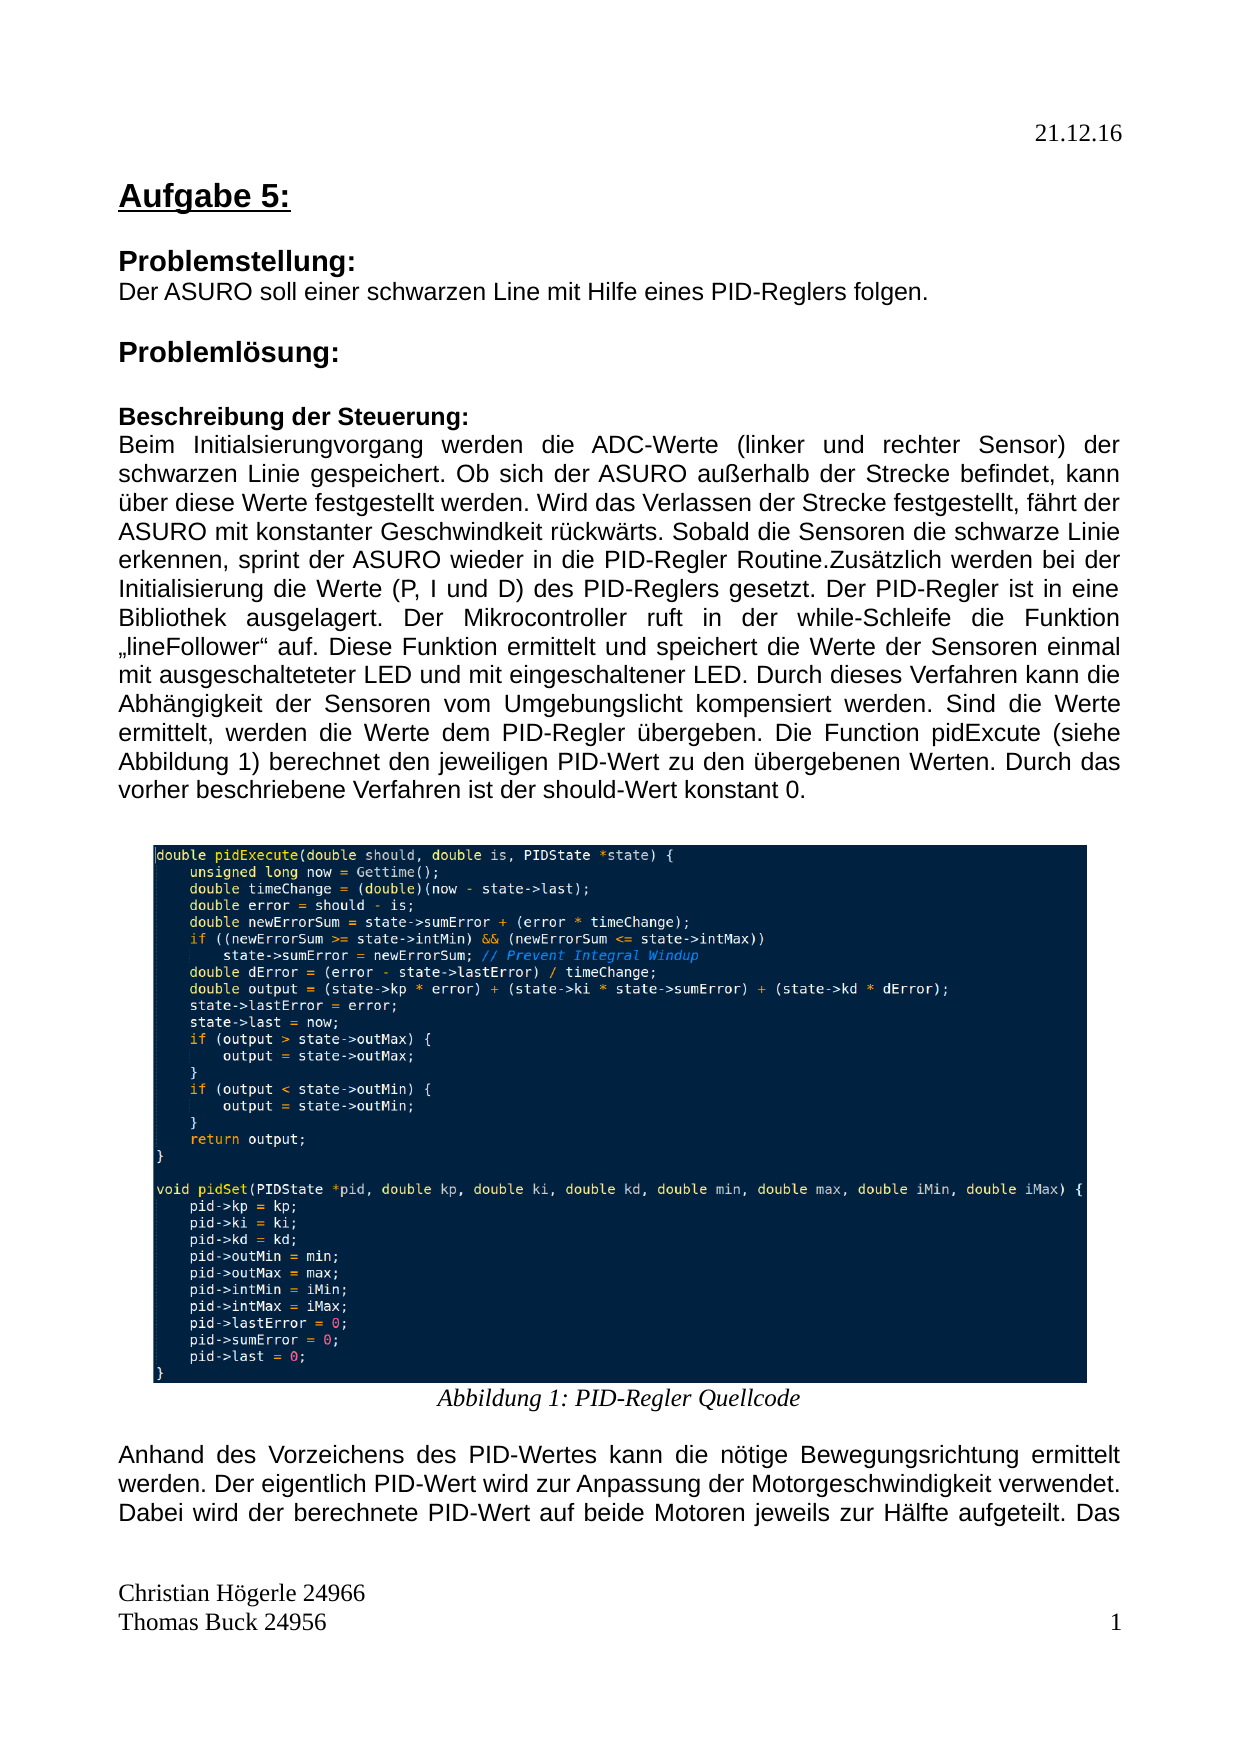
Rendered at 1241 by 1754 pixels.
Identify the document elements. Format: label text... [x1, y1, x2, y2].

text Aufgabe 5: [118, 176, 1122, 215]
text Problemlösung: [118, 334, 1122, 368]
text Beschreibung der Steuerung: [118, 402, 1122, 430]
text Der ASURO soll einer schwarzen Line mit Hilfe eines PID-Reglers folgen. [118, 277, 1122, 306]
text Beim Initialsierungvorgang werden die ADC-Werte (linker und rechter Sensor) der schwarzen Linie gespeichert. Ob sich der ASURO außerhalb der Strecke befindet, kann über diese Werte festgestellt werden. Wird das Verlassen der Strecke festgestellt, fährt der ASURO mit konstanter Geschwindkeit rückwärts. Sobald die Sensoren die schwarze Linie erkennen, sprint der ASURO wieder in die PID-Regler Routine.Zusätzlich werden bei der Initialisierung die Werte (P, I und D) des PID-Reglers gesetzt. Der PID-Regler ist in eine Bibliothek ausgelagert. Der Mikrocontroller ruft in der while-Schleife die Funktion „lineFollower“ auf. Diese Funktion ermittelt und speichert die Werte der Sensoren einmal mit ausgeschalteteter LED und mit eingeschaltener LED. Durch dieses Verfahren kann die Abhängigkeit der Sensoren vom Umgebungslicht kompensiert werden. Sind die Werte ermittelt, werden die Werte dem PID-Regler übergeben. Die Function pidExcute (siehe Abbildung 1) berechnet den jeweiligen PID-Wert zu den übergebenen Werten. Durch das vorher beschriebene Verfahren ist der should-Wert konstant 0. [118, 430, 1122, 804]
text Abbildung 1: PID-Regler Quellcode [118, 845, 1122, 1412]
picture [153, 845, 1087, 1383]
text Problemstellung: [118, 243, 1122, 277]
text Anhand des Vorzeichens des PID-Wertes kann die nötige Bewegungsrichtung ermittelt werden. Der eigentlich PID-Wert wird zur Anpassung der Motorgeschwindigkeit verwendet. Dabei wird der berechnete PID-Wert auf beide Motoren jeweils zur Hälfte aufgeteilt. Das [118, 1441, 1122, 1527]
